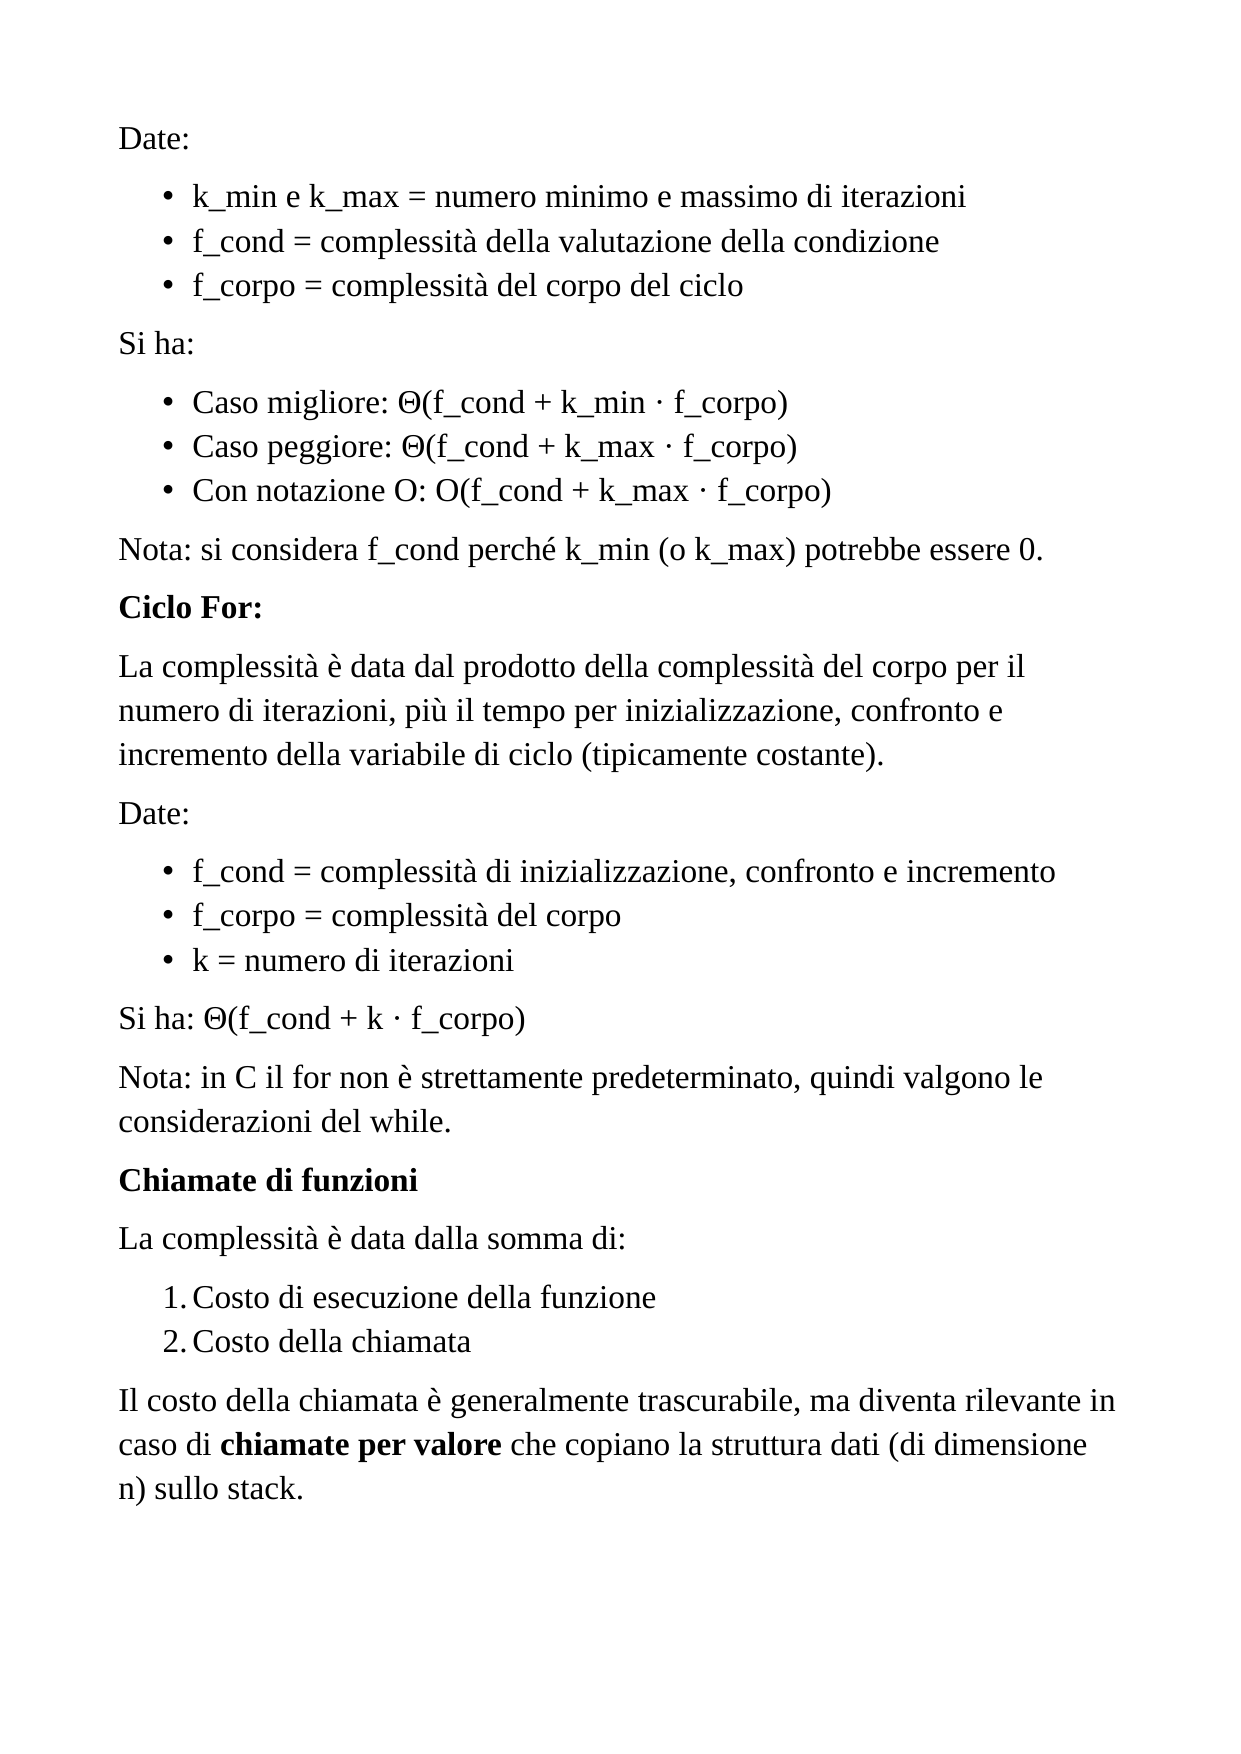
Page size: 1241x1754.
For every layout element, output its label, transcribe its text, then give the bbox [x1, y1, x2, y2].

text Si ha: Θ(f_cond + k · f_corpo) [118, 998, 1122, 1037]
text La complessità è data dalla somma di: [118, 1218, 1122, 1257]
list f_corpo = complessità del corpo del ciclo [162, 265, 1122, 303]
list f_cond = complessità della valutazione della condizione [162, 221, 1122, 259]
text Nota: si considera f_cond perché k_min (o k_max) potrebbe essere 0. [118, 529, 1122, 567]
text Si ha: [118, 323, 1122, 362]
list k_min e k_max = numero minimo e massimo di iterazioni [162, 177, 1122, 215]
list Caso migliore: Θ(f_cond + k_min · f_corpo) [162, 382, 1122, 421]
list Costo della chiamata [162, 1321, 1122, 1359]
list Caso peggiore: Θ(f_cond + k_max · f_corpo) [162, 426, 1122, 464]
list k = numero di iterazioni [162, 940, 1122, 978]
text Il costo della chiamata è generalmente trascurabile, ma diventa rilevante in caso di chiamate per valore che copiano la struttura dati (di dimensione n) sullo stack. [118, 1380, 1122, 1506]
text Date: [118, 793, 1122, 831]
list f_cond = complessità di inizializzazione, confronto e incremento [162, 852, 1122, 890]
text La complessità è data dal prodotto della complessità del corpo per il numero di iterazioni, più il tempo per inizializzazione, confronto e incremento della variabile di ciclo (tipicamente costante). [118, 646, 1122, 773]
list Con notazione O: O(f_cond + k_max · f_corpo) [162, 470, 1122, 509]
list Costo di esecuzione della funzione [162, 1277, 1122, 1315]
text Chiamate di funzioni [118, 1160, 1122, 1198]
text Date: [118, 118, 1122, 156]
list f_corpo = complessità del corpo [162, 896, 1122, 934]
text Ciclo For: [118, 588, 1122, 626]
text Nota: in C il for non è strettamente predeterminato, quindi valgono le considerazioni del while. [118, 1057, 1122, 1139]
